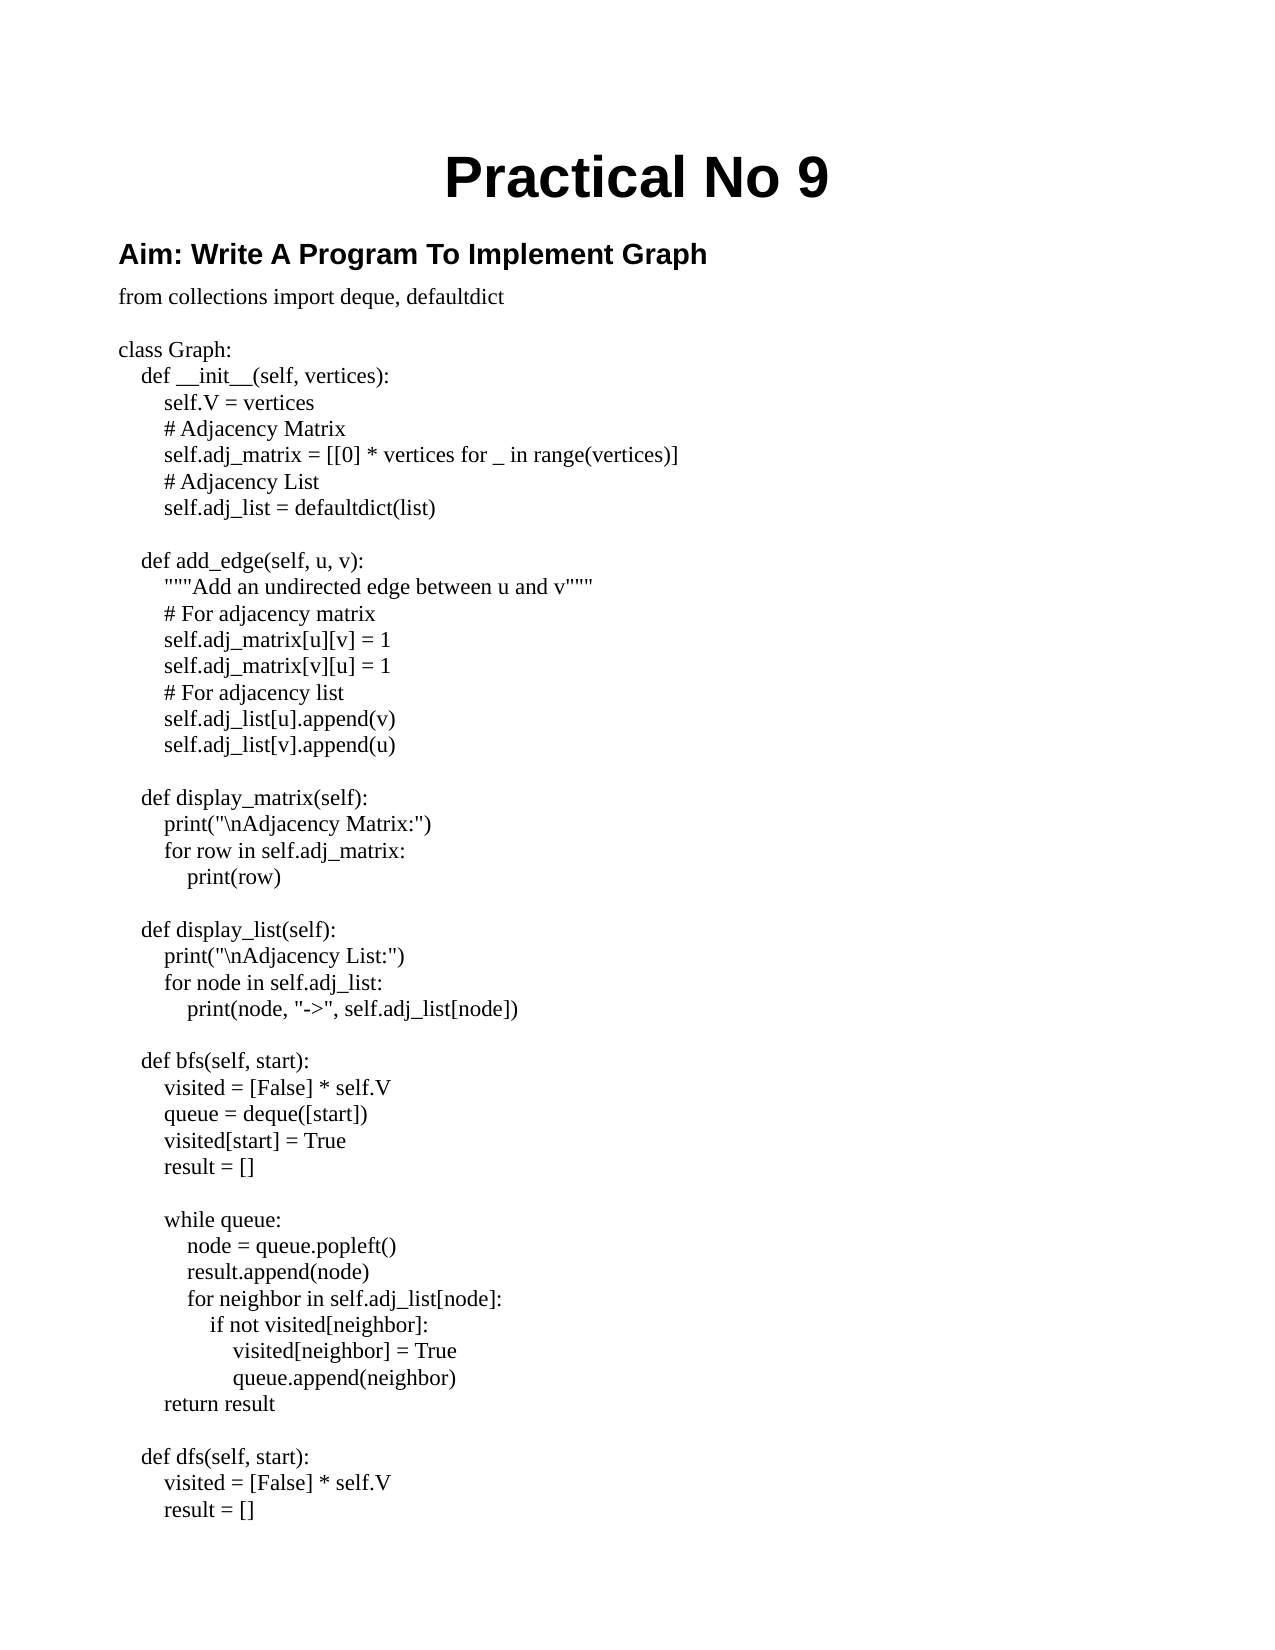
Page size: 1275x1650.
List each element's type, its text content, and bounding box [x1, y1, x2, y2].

text return result [118, 1390, 1157, 1417]
text for node in self.adj_list: [118, 968, 1157, 995]
text while queue: [118, 1206, 1157, 1232]
title Practical No 9 [118, 143, 1157, 210]
text # For adjacency matrix [118, 599, 1157, 626]
text def display_matrix(self): [118, 784, 1157, 810]
text visited = [False] * self.V [118, 1469, 1157, 1496]
text node = queue.popleft() [118, 1232, 1157, 1258]
text print(row) [118, 863, 1157, 889]
text def bfs(self, start): [118, 1048, 1157, 1074]
text self.adj_matrix = [[0] * vertices for _ in range(vertices)] [118, 441, 1157, 468]
text def display_list(self): [118, 916, 1157, 942]
text queue.append(neighbor) [118, 1364, 1157, 1390]
text # Adjacency Matrix [118, 415, 1157, 441]
text queue = deque([start]) [118, 1100, 1157, 1127]
text print("\nAdjacency Matrix:") [118, 810, 1157, 837]
text print(node, "->", self.adj_list[node]) [118, 995, 1157, 1021]
text def __init__(self, vertices): [118, 362, 1157, 389]
text result.append(node) [118, 1258, 1157, 1285]
text visited[start] = True [118, 1127, 1157, 1153]
text """Add an undirected edge between u and v""" [118, 573, 1157, 599]
text self.adj_list[v].append(u) [118, 731, 1157, 758]
text self.adj_matrix[v][u] = 1 [118, 652, 1157, 679]
text self.adj_list[u].append(v) [118, 705, 1157, 731]
text def dfs(self, start): [118, 1443, 1157, 1469]
subtitle Aim: Write A Program To Implement Graph [118, 237, 1157, 271]
text if not visited[neighbor]: [118, 1311, 1157, 1337]
text from collections import deque, defaultdict [118, 283, 1157, 310]
text self.V = vertices [118, 389, 1157, 415]
text self.adj_matrix[u][v] = 1 [118, 626, 1157, 652]
text class Graph: [118, 336, 1157, 362]
text result = [] [118, 1153, 1157, 1179]
text visited = [False] * self.V [118, 1074, 1157, 1100]
text visited[neighbor] = True [118, 1337, 1157, 1364]
text for neighbor in self.adj_list[node]: [118, 1285, 1157, 1311]
text for row in self.adj_matrix: [118, 837, 1157, 863]
text result = [] [118, 1496, 1157, 1522]
text # Adjacency List [118, 468, 1157, 494]
text print("\nAdjacency List:") [118, 942, 1157, 968]
text # For adjacency list [118, 679, 1157, 705]
text self.adj_list = defaultdict(list) [118, 494, 1157, 521]
text def add_edge(self, u, v): [118, 547, 1157, 573]
